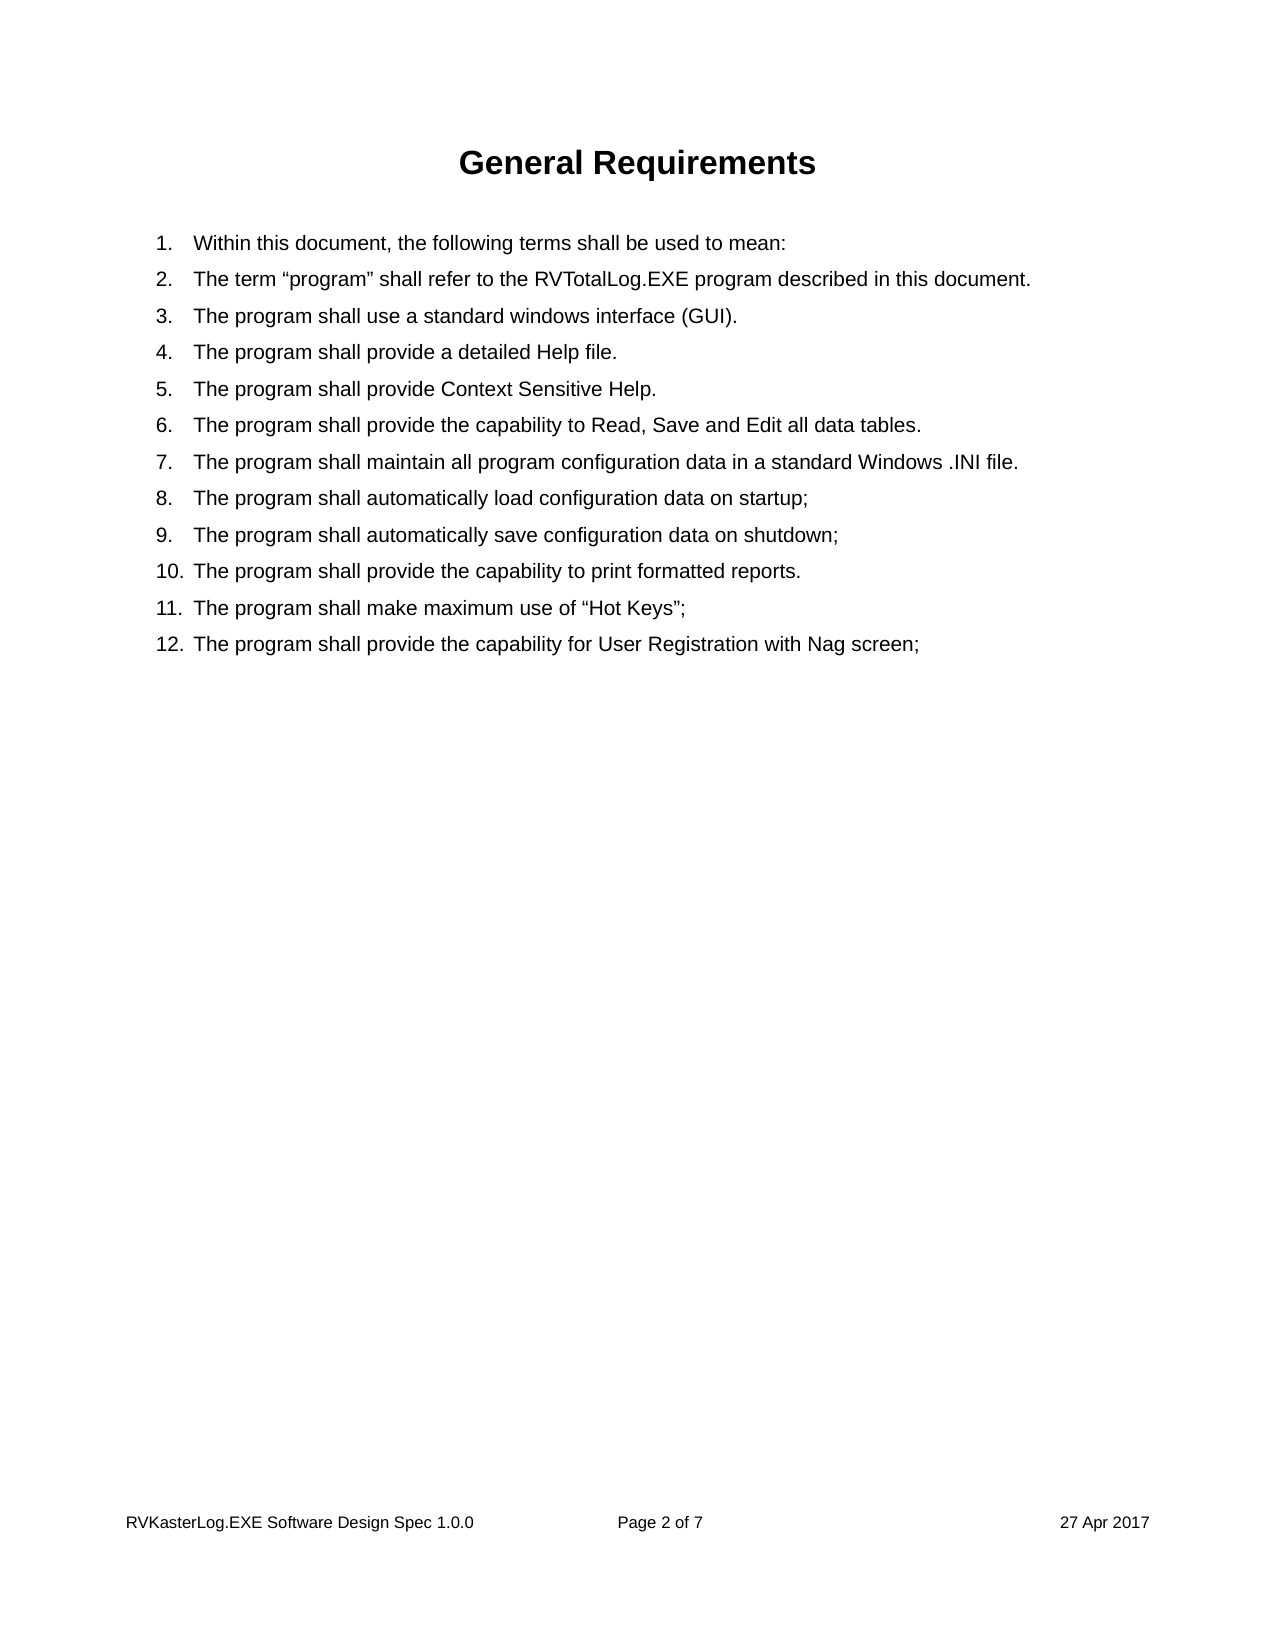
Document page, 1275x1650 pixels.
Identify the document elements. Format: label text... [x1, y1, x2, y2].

list The program shall provide a detailed Help file. [156, 340, 1157, 364]
list The program shall use a standard windows interface (GUI). [156, 304, 1157, 328]
list The program shall provide the capability to Read, Save and Edit all data tables. [156, 413, 1157, 437]
list The program shall provide the capability to print formatted reports. [156, 559, 1157, 583]
list The term “program” shall refer to the RVTotalLog.EXE program described in this document. [156, 267, 1157, 291]
list Within this document, the following terms shall be used to mean: [156, 231, 1157, 255]
list The program shall automatically load configuration data on startup; [156, 486, 1157, 510]
list The program shall make maximum use of “Hot Keys”; [156, 595, 1157, 619]
subtitle General Requirements [118, 143, 1157, 182]
list The program shall provide Context Sensitive Help. [156, 377, 1157, 401]
list The program shall automatically save configuration data on shutdown; [156, 522, 1157, 546]
list The program shall provide the capability for User Registration with Nag screen; [156, 632, 1157, 656]
list The program shall maintain all program configuration data in a standard Windows .INI file. [156, 449, 1157, 473]
